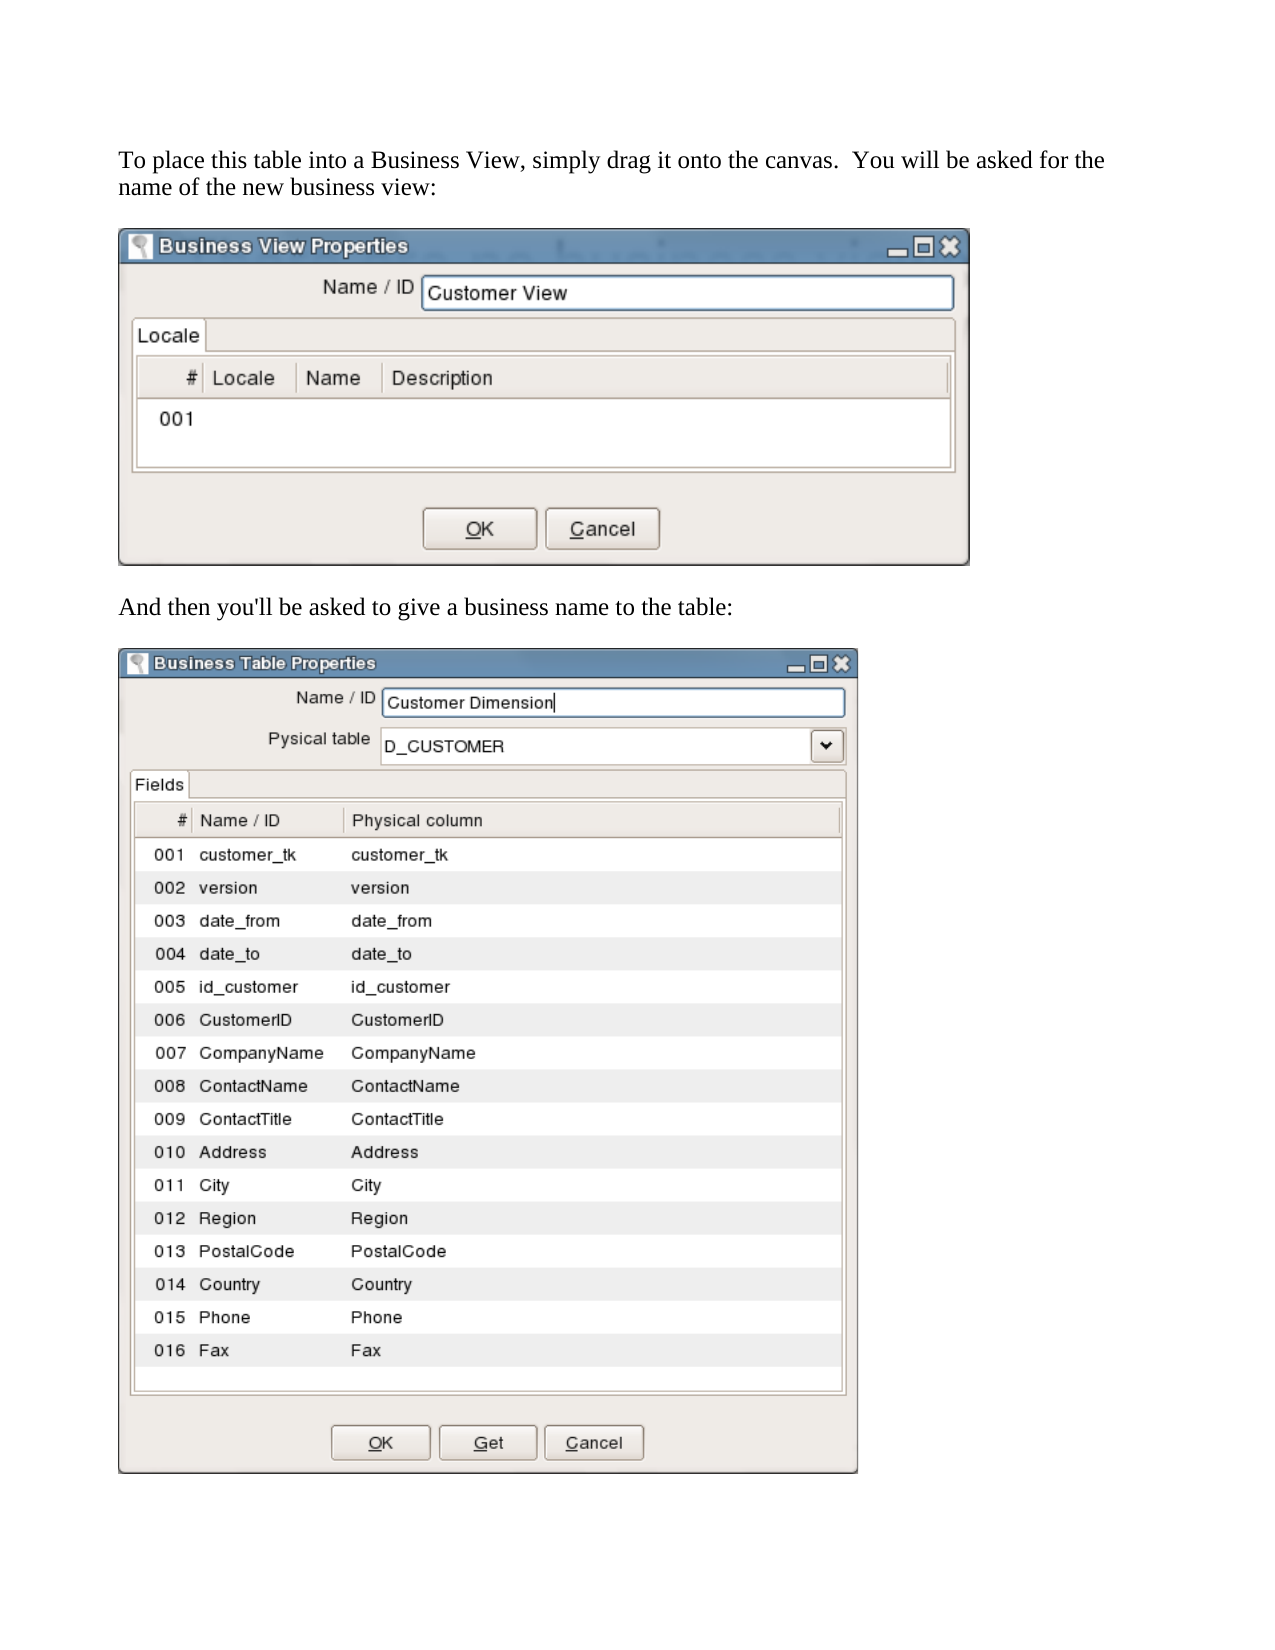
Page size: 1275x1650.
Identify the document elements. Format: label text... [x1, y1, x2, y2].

picture [118, 228, 970, 566]
text To place this table into a Business View, simply drag it onto the canvas. You will be asked for the name of the new business view: [118, 146, 1157, 201]
text And then you'll be asked to give a business name to the table: [118, 593, 1157, 621]
picture [118, 648, 859, 1474]
